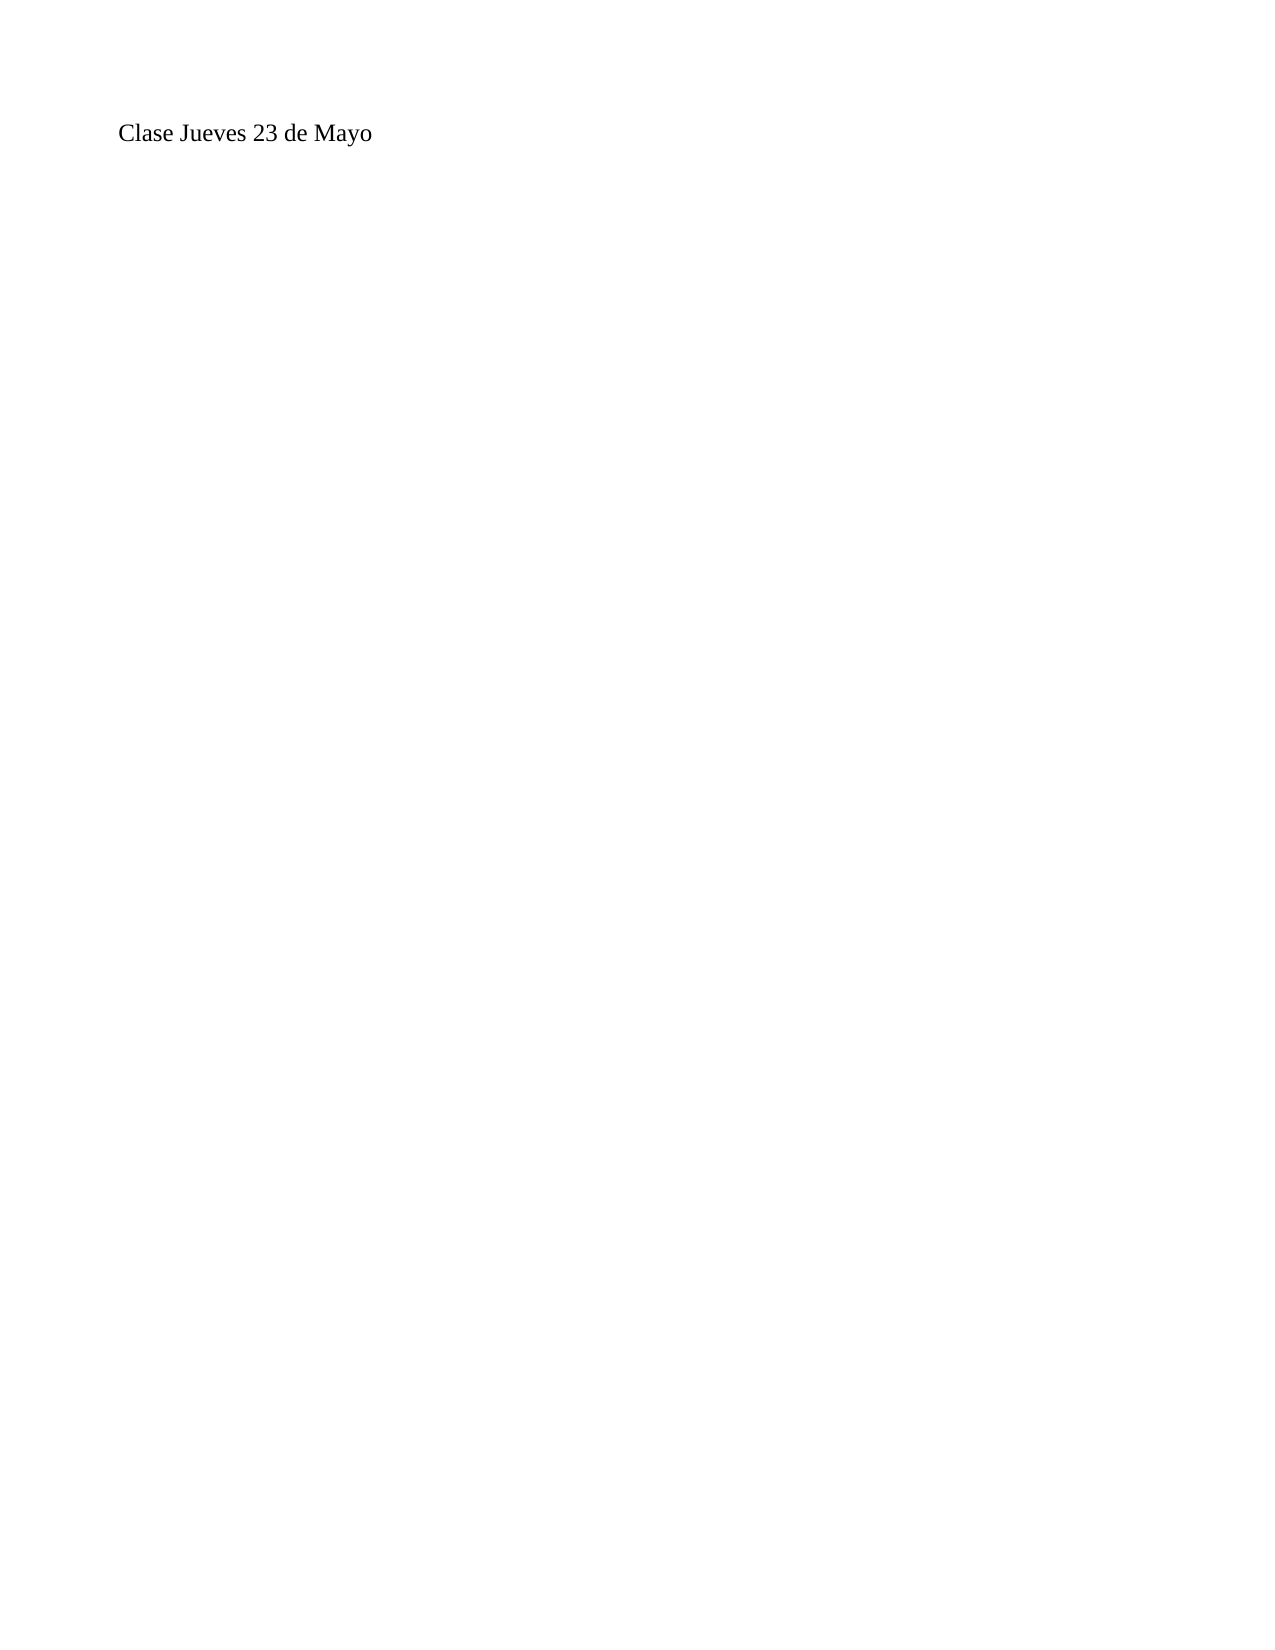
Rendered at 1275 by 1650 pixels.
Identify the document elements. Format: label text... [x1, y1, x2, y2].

text Clase Jueves 23 de Mayo [118, 118, 1157, 147]
